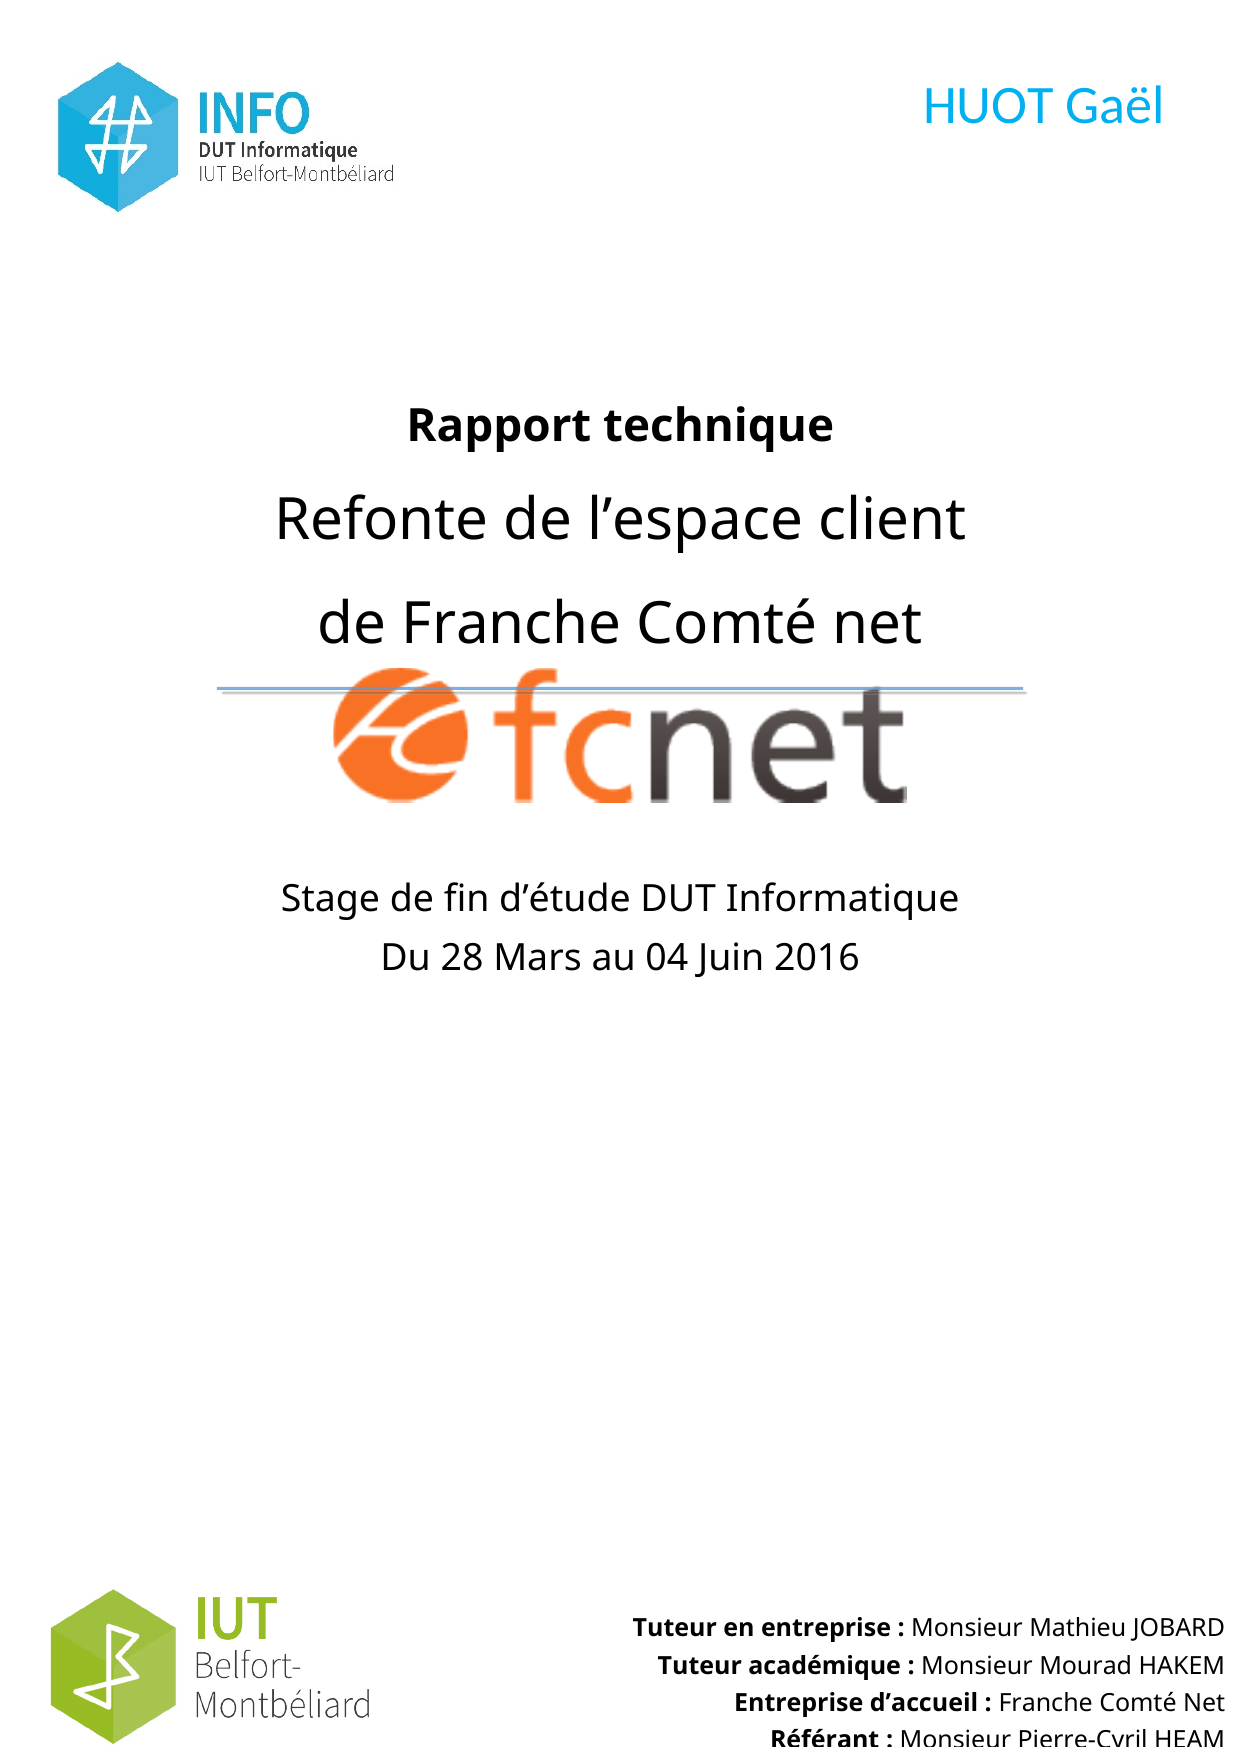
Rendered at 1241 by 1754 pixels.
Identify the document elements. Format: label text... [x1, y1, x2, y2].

text HUOT Gaël [451, 71, 1165, 137]
text Référant : Monsieur Pierre-Cyril HEAM [588, 1722, 1225, 1746]
text Tuteur en entreprise : Monsieur Mathieu JOBARD [588, 1610, 1225, 1644]
text Du 28 Mars au 04 Juin 2016 [75, 930, 1165, 981]
text Stage de fin d’étude DUT Informatique [75, 871, 1165, 922]
text Rapport technique [75, 393, 1165, 455]
text Tuteur académique : Monsieur Mourad HAKEM [588, 1647, 1225, 1681]
text Entreprise d’accueil : Franche Comté Net [588, 1685, 1225, 1719]
text Refonte de l’espace client [75, 477, 1165, 556]
text de Franche Comté net [75, 581, 1165, 660]
